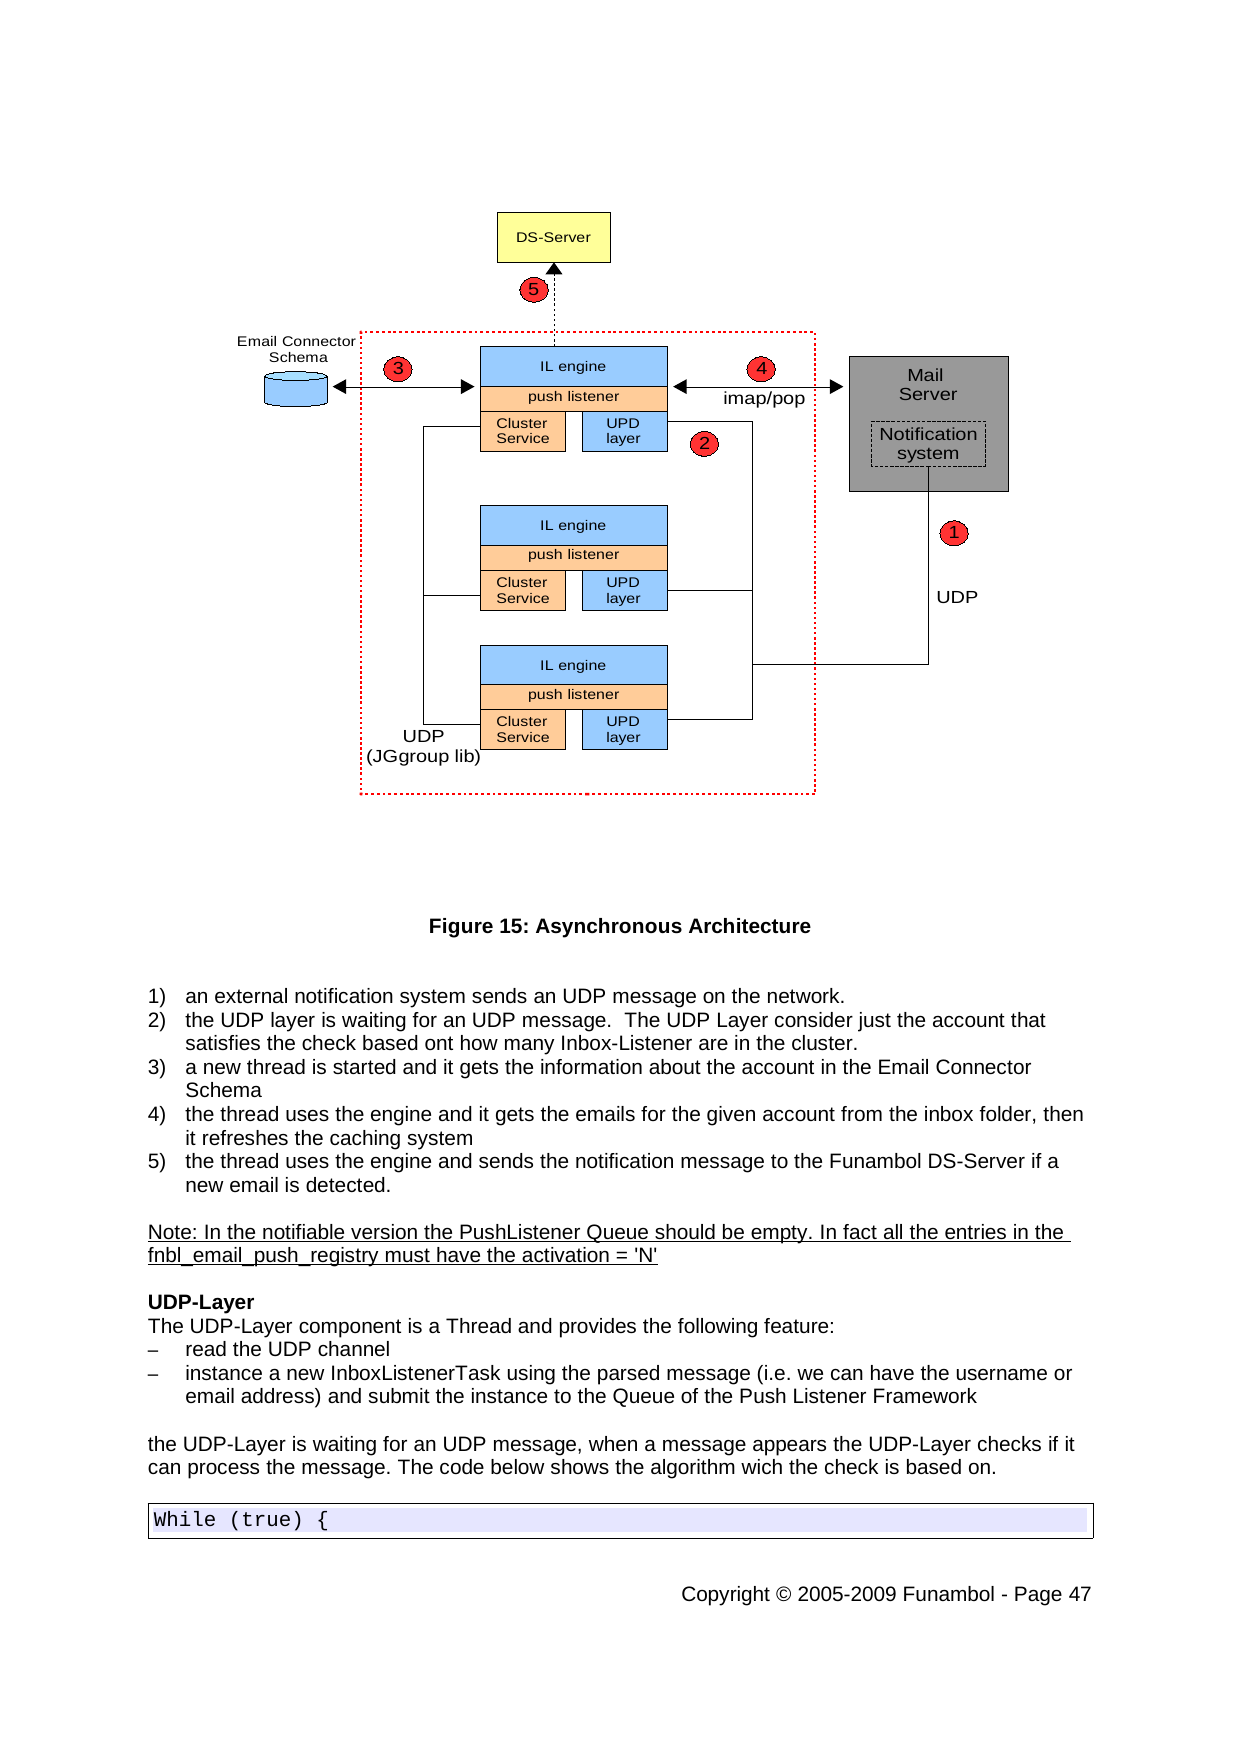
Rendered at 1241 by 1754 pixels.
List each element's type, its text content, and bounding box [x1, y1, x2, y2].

text UDP-Layer [148, 1291, 1093, 1314]
list the thread uses the engine and sends the notification message to the Funambol DS-Server if a new email is detected. [148, 1149, 1093, 1197]
text Note: In the notifiable version the PushListener Queue should be empty. In fact all the entries in the fnbl_email_push_registry must have the activation = 'N' [148, 1220, 1093, 1267]
list a new thread is started and it gets the information about the account in the Email Connector Schema [148, 1055, 1093, 1102]
text the UDP-Layer is waiting for an UDP message, when a message appears the UDP-Layer checks if it can process the message. The code below shows the algorithm wich the check is based on. [148, 1432, 1093, 1479]
text The UDP-Layer component is a Thread and provides the following feature: [148, 1314, 1093, 1338]
list the UDP layer is waiting for an UDP message. The UDP Layer consider just the account that satisfies the check based ont how many Inbox-Listener are in the cluster. [148, 1008, 1093, 1055]
list instance a new InboxListenerTask using the parsed message (i.e. we can have the username or email address) and submit the instance to the Queue of the Push Listener Framework [148, 1361, 1093, 1408]
list the thread uses the engine and it gets the emails for the given account from the inbox folder, then it refreshes the caching system [148, 1102, 1093, 1149]
text Figure 15: Asynchronous Architecture [204, 180, 1036, 938]
list an external notification system sends an UDP message on the network. [148, 985, 1093, 1008]
list read the UDP channel [148, 1338, 1093, 1361]
table_header While (true) { [149, 1504, 1093, 1538]
